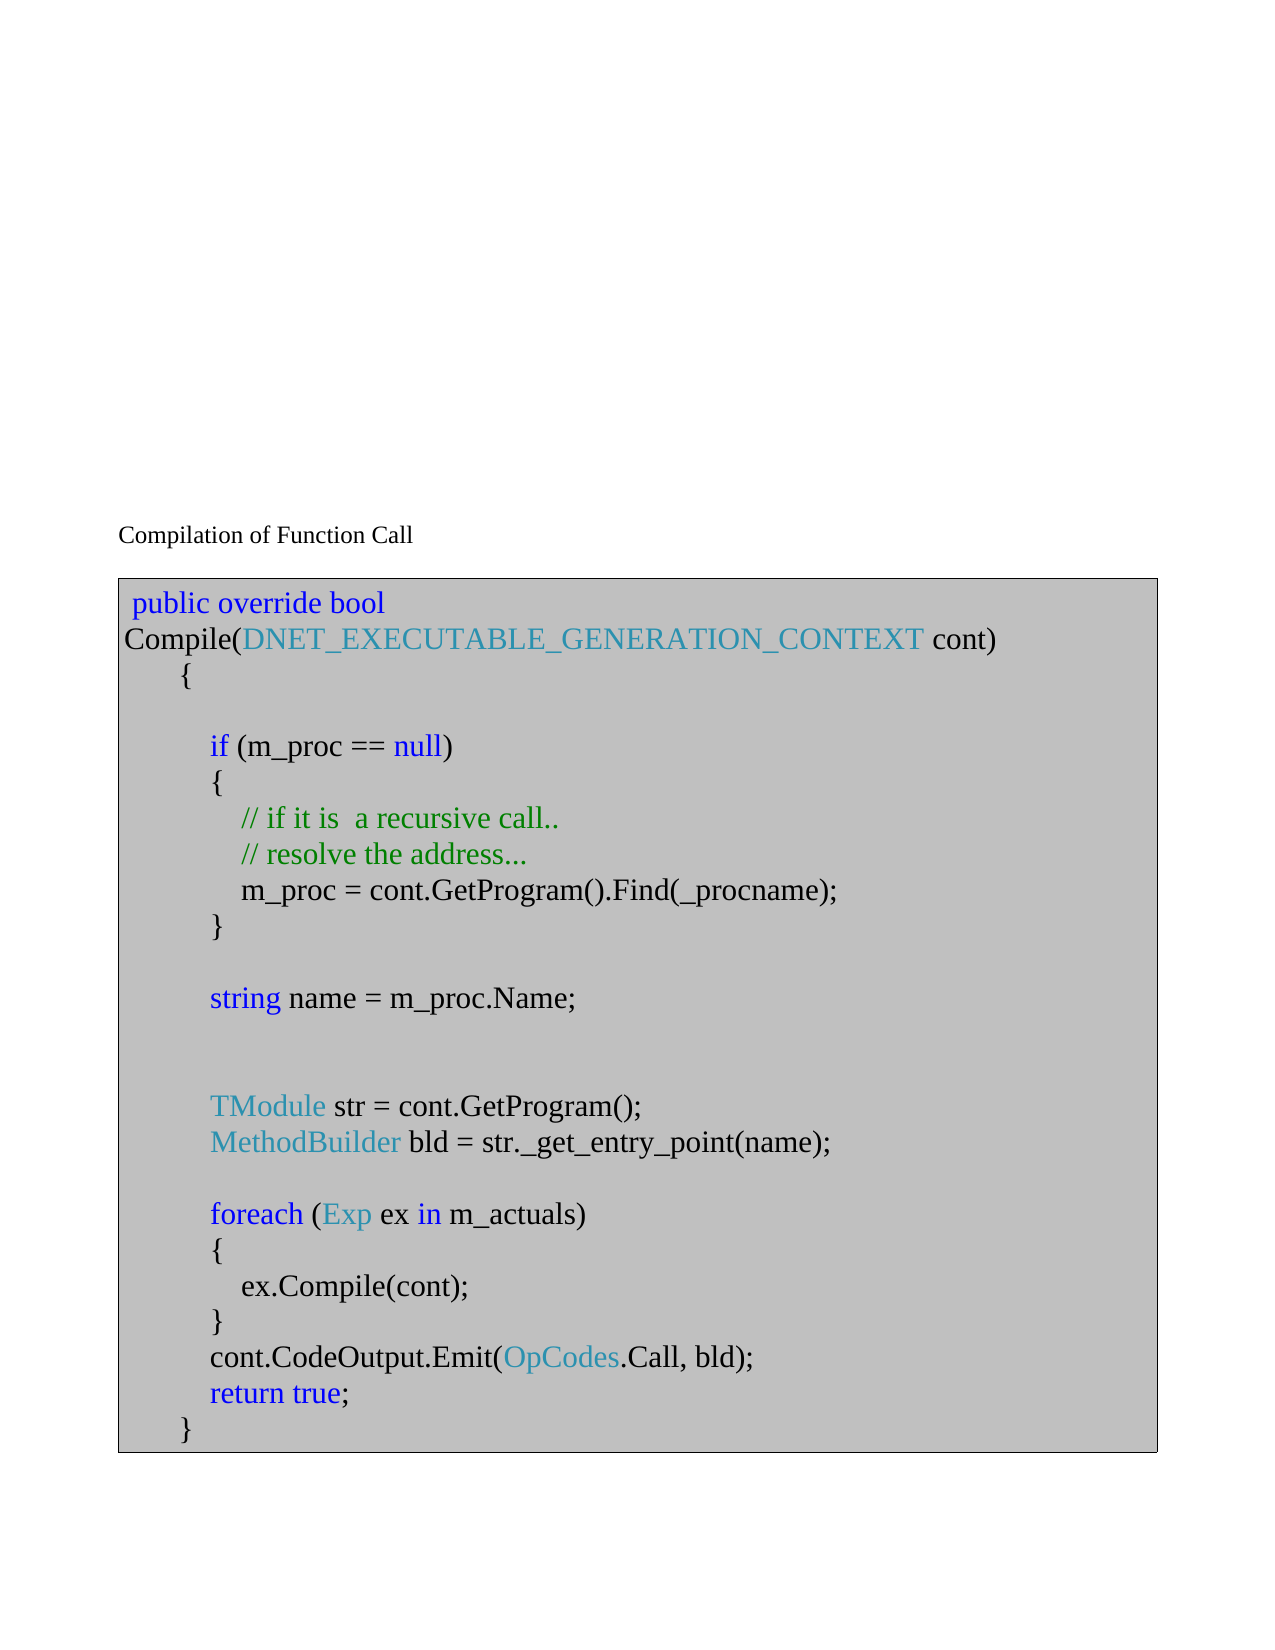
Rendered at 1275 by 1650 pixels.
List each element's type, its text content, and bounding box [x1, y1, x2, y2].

table_header public override bool Compile(DNET_EXECUTABLE_GENERATION_CONTEXT cont) { if (m_proc == null) { // if it is a recursive call.. // resolve the address... m_proc = cont.GetProgram().Find(_procname); } string name = m_proc.Name; TModule str = cont.GetProgram(); MethodBuilder bld = str._get_entry_point(name); foreach (Exp ex in m_actuals) { ex.Compile(cont); } cont.CodeOutput.Emit(OpCodes.Call, bld); return true; } [119, 579, 1157, 1452]
text Compilation of Function Call [118, 521, 1157, 549]
